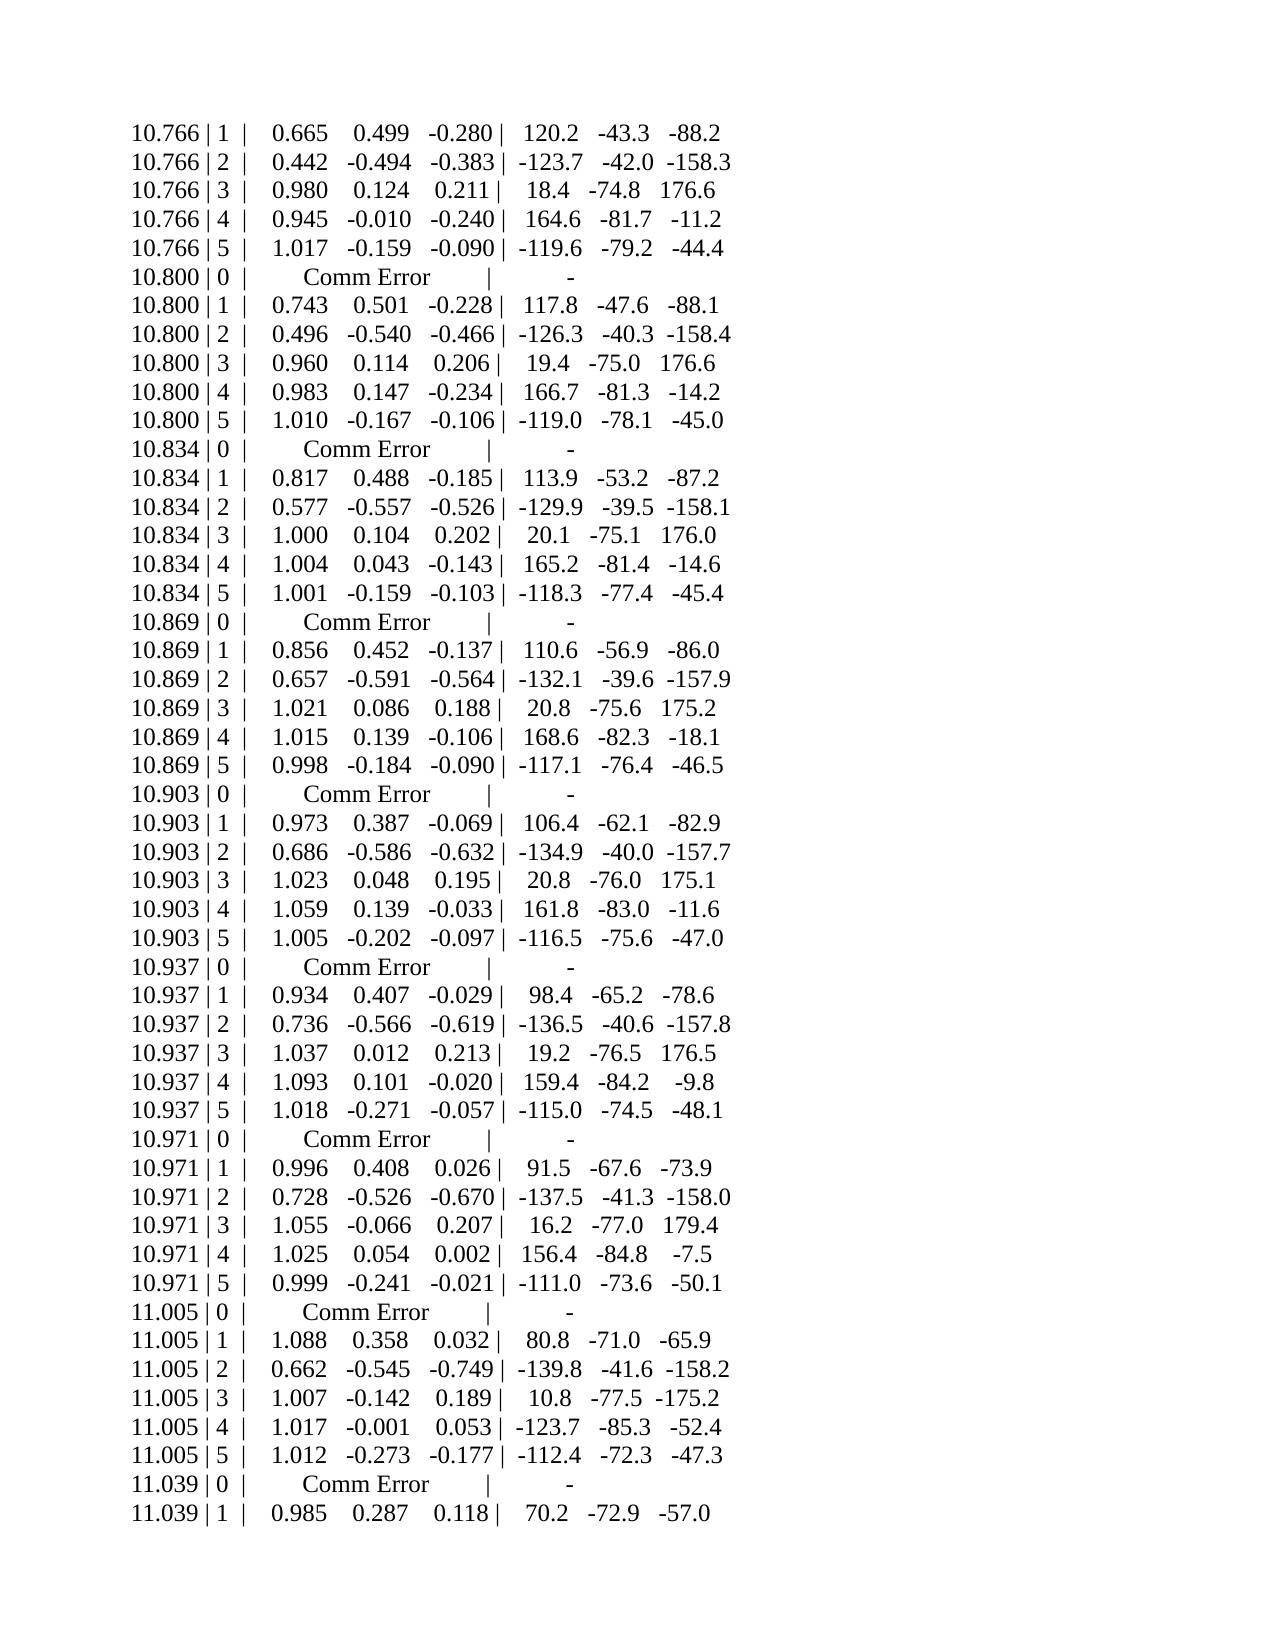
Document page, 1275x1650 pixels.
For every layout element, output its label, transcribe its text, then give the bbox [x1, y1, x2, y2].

text 10.903 | 0 | Comm Error | - [118, 779, 1157, 808]
text 10.903 | 4 | 1.059 0.139 -0.033 | 161.8 -83.0 -11.6 [118, 894, 1157, 923]
text 10.834 | 4 | 1.004 0.043 -0.143 | 165.2 -81.4 -14.6 [118, 549, 1157, 578]
text 11.005 | 4 | 1.017 -0.001 0.053 | -123.7 -85.3 -52.4 [118, 1412, 1157, 1441]
text 10.800 | 5 | 1.010 -0.167 -0.106 | -119.0 -78.1 -45.0 [118, 406, 1157, 434]
text 10.937 | 4 | 1.093 0.101 -0.020 | 159.4 -84.2 -9.8 [118, 1067, 1157, 1096]
text 10.869 | 3 | 1.021 0.086 0.188 | 20.8 -75.6 175.2 [118, 693, 1157, 722]
text 11.005 | 0 | Comm Error | - [118, 1297, 1157, 1326]
text 10.903 | 3 | 1.023 0.048 0.195 | 20.8 -76.0 175.1 [118, 866, 1157, 894]
text 10.834 | 1 | 0.817 0.488 -0.185 | 113.9 -53.2 -87.2 [118, 463, 1157, 492]
text 11.005 | 1 | 1.088 0.358 0.032 | 80.8 -71.0 -65.9 [118, 1326, 1157, 1354]
text 10.766 | 3 | 0.980 0.124 0.211 | 18.4 -74.8 176.6 [118, 176, 1157, 204]
text 11.005 | 2 | 0.662 -0.545 -0.749 | -139.8 -41.6 -158.2 [118, 1354, 1157, 1383]
text 10.766 | 2 | 0.442 -0.494 -0.383 | -123.7 -42.0 -158.3 [118, 147, 1157, 176]
text 11.005 | 3 | 1.007 -0.142 0.189 | 10.8 -77.5 -175.2 [118, 1383, 1157, 1412]
text 10.766 | 1 | 0.665 0.499 -0.280 | 120.2 -43.3 -88.2 [118, 118, 1157, 147]
text 10.937 | 3 | 1.037 0.012 0.213 | 19.2 -76.5 176.5 [118, 1038, 1157, 1067]
text 10.869 | 4 | 1.015 0.139 -0.106 | 168.6 -82.3 -18.1 [118, 722, 1157, 751]
text 11.039 | 0 | Comm Error | - [118, 1469, 1157, 1498]
text 10.800 | 4 | 0.983 0.147 -0.234 | 166.7 -81.3 -14.2 [118, 377, 1157, 406]
text 11.039 | 1 | 0.985 0.287 0.118 | 70.2 -72.9 -57.0 [118, 1498, 1157, 1527]
text 10.937 | 0 | Comm Error | - [118, 952, 1157, 981]
text 10.869 | 5 | 0.998 -0.184 -0.090 | -117.1 -76.4 -46.5 [118, 751, 1157, 779]
text 10.971 | 3 | 1.055 -0.066 0.207 | 16.2 -77.0 179.4 [118, 1211, 1157, 1239]
text 10.834 | 0 | Comm Error | - [118, 434, 1157, 463]
text 10.971 | 0 | Comm Error | - [118, 1124, 1157, 1153]
text 10.800 | 0 | Comm Error | - [118, 262, 1157, 291]
text 10.937 | 2 | 0.736 -0.566 -0.619 | -136.5 -40.6 -157.8 [118, 1009, 1157, 1038]
text 10.971 | 5 | 0.999 -0.241 -0.021 | -111.0 -73.6 -50.1 [118, 1268, 1157, 1297]
text 11.005 | 5 | 1.012 -0.273 -0.177 | -112.4 -72.3 -47.3 [118, 1441, 1157, 1469]
text 10.766 | 5 | 1.017 -0.159 -0.090 | -119.6 -79.2 -44.4 [118, 233, 1157, 262]
text 10.903 | 2 | 0.686 -0.586 -0.632 | -134.9 -40.0 -157.7 [118, 837, 1157, 866]
text 10.937 | 5 | 1.018 -0.271 -0.057 | -115.0 -74.5 -48.1 [118, 1096, 1157, 1124]
text 10.869 | 0 | Comm Error | - [118, 607, 1157, 636]
text 10.971 | 1 | 0.996 0.408 0.026 | 91.5 -67.6 -73.9 [118, 1153, 1157, 1182]
text 10.903 | 1 | 0.973 0.387 -0.069 | 106.4 -62.1 -82.9 [118, 808, 1157, 837]
text 10.766 | 4 | 0.945 -0.010 -0.240 | 164.6 -81.7 -11.2 [118, 204, 1157, 233]
text 10.903 | 5 | 1.005 -0.202 -0.097 | -116.5 -75.6 -47.0 [118, 923, 1157, 952]
text 10.834 | 2 | 0.577 -0.557 -0.526 | -129.9 -39.5 -158.1 [118, 492, 1157, 521]
text 10.834 | 5 | 1.001 -0.159 -0.103 | -118.3 -77.4 -45.4 [118, 578, 1157, 607]
text 10.869 | 2 | 0.657 -0.591 -0.564 | -132.1 -39.6 -157.9 [118, 664, 1157, 693]
text 10.800 | 2 | 0.496 -0.540 -0.466 | -126.3 -40.3 -158.4 [118, 319, 1157, 348]
text 10.869 | 1 | 0.856 0.452 -0.137 | 110.6 -56.9 -86.0 [118, 636, 1157, 664]
text 10.834 | 3 | 1.000 0.104 0.202 | 20.1 -75.1 176.0 [118, 521, 1157, 549]
text 10.800 | 3 | 0.960 0.114 0.206 | 19.4 -75.0 176.6 [118, 348, 1157, 377]
text 10.800 | 1 | 0.743 0.501 -0.228 | 117.8 -47.6 -88.1 [118, 291, 1157, 319]
text 10.971 | 4 | 1.025 0.054 0.002 | 156.4 -84.8 -7.5 [118, 1239, 1157, 1268]
text 10.971 | 2 | 0.728 -0.526 -0.670 | -137.5 -41.3 -158.0 [118, 1182, 1157, 1211]
text 10.937 | 1 | 0.934 0.407 -0.029 | 98.4 -65.2 -78.6 [118, 981, 1157, 1009]
